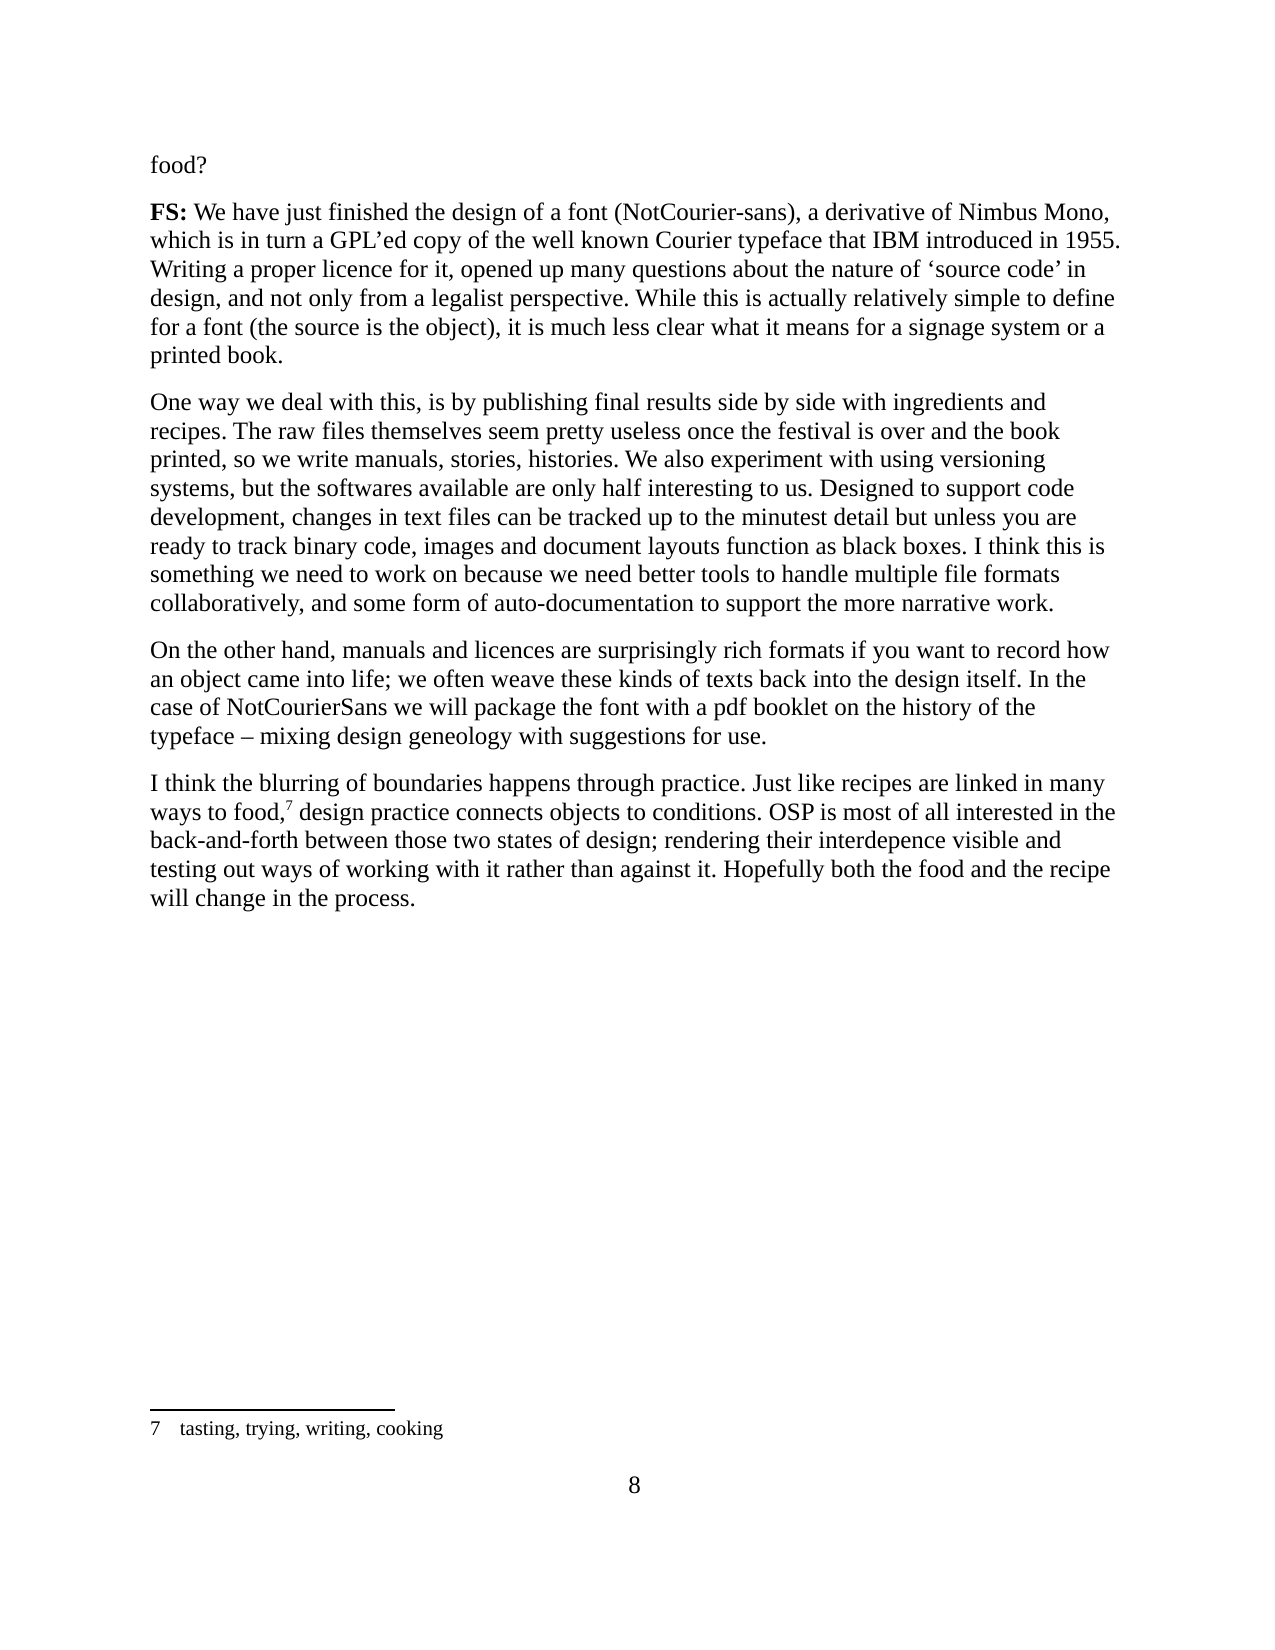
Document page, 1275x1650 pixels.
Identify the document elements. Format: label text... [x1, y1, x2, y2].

text tasting, trying, writing, cooking [150, 1416, 1125, 1440]
text I think the blurring of boundaries happens through practice. Just like recipes are linked in many ways to food, design practice connects objects to conditions. OSP is most of all interested in the back-and-forth between those two states of design; rendering their interdepence visible and testing out ways of working with it rather than against it. Hopefully both the food and the recipe will change in the process. [150, 768, 1125, 912]
text One way we deal with this, is by publishing final results side by side with ingredients and recipes. The raw files themselves seem pretty useless once the festival is over and the book printed, so we write manuals, stories, histories. We also experiment with using versioning systems, but the softwares available are only half interesting to us. Designed to support code development, changes in text files can be tracked up to the minutest detail but unless you are ready to track binary code, images and document layouts function as black boxes. I think this is something we need to work on because we need better tools to handle multiple file formats collaboratively, and some form of auto-documentation to support the more narrative work. [150, 387, 1125, 617]
text FS: We have just finished the design of a font (NotCourier-sans), a derivative of Nimbus Mono, which is in turn a GPL’ed copy of the well known Courier typeface that IBM introduced in 1955. Writing a proper licence for it, opened up many questions about the nature of ‘source code’ in design, and not only from a legalist perspective. While this is actually relatively simple to define for a font (the source is the object), it is much less clear what it means for a signage system or a printed book. [150, 197, 1125, 369]
text On the other hand, manuals and licences are surprisingly rich formats if you want to record how an object came into life; we often weave these kinds of texts back into the design itself. In the case of NotCourierSans we will package the font with a pdf booklet on the history of the typeface – mixing design geneology with suggestions for use. [150, 635, 1125, 750]
text food? [150, 150, 1125, 179]
